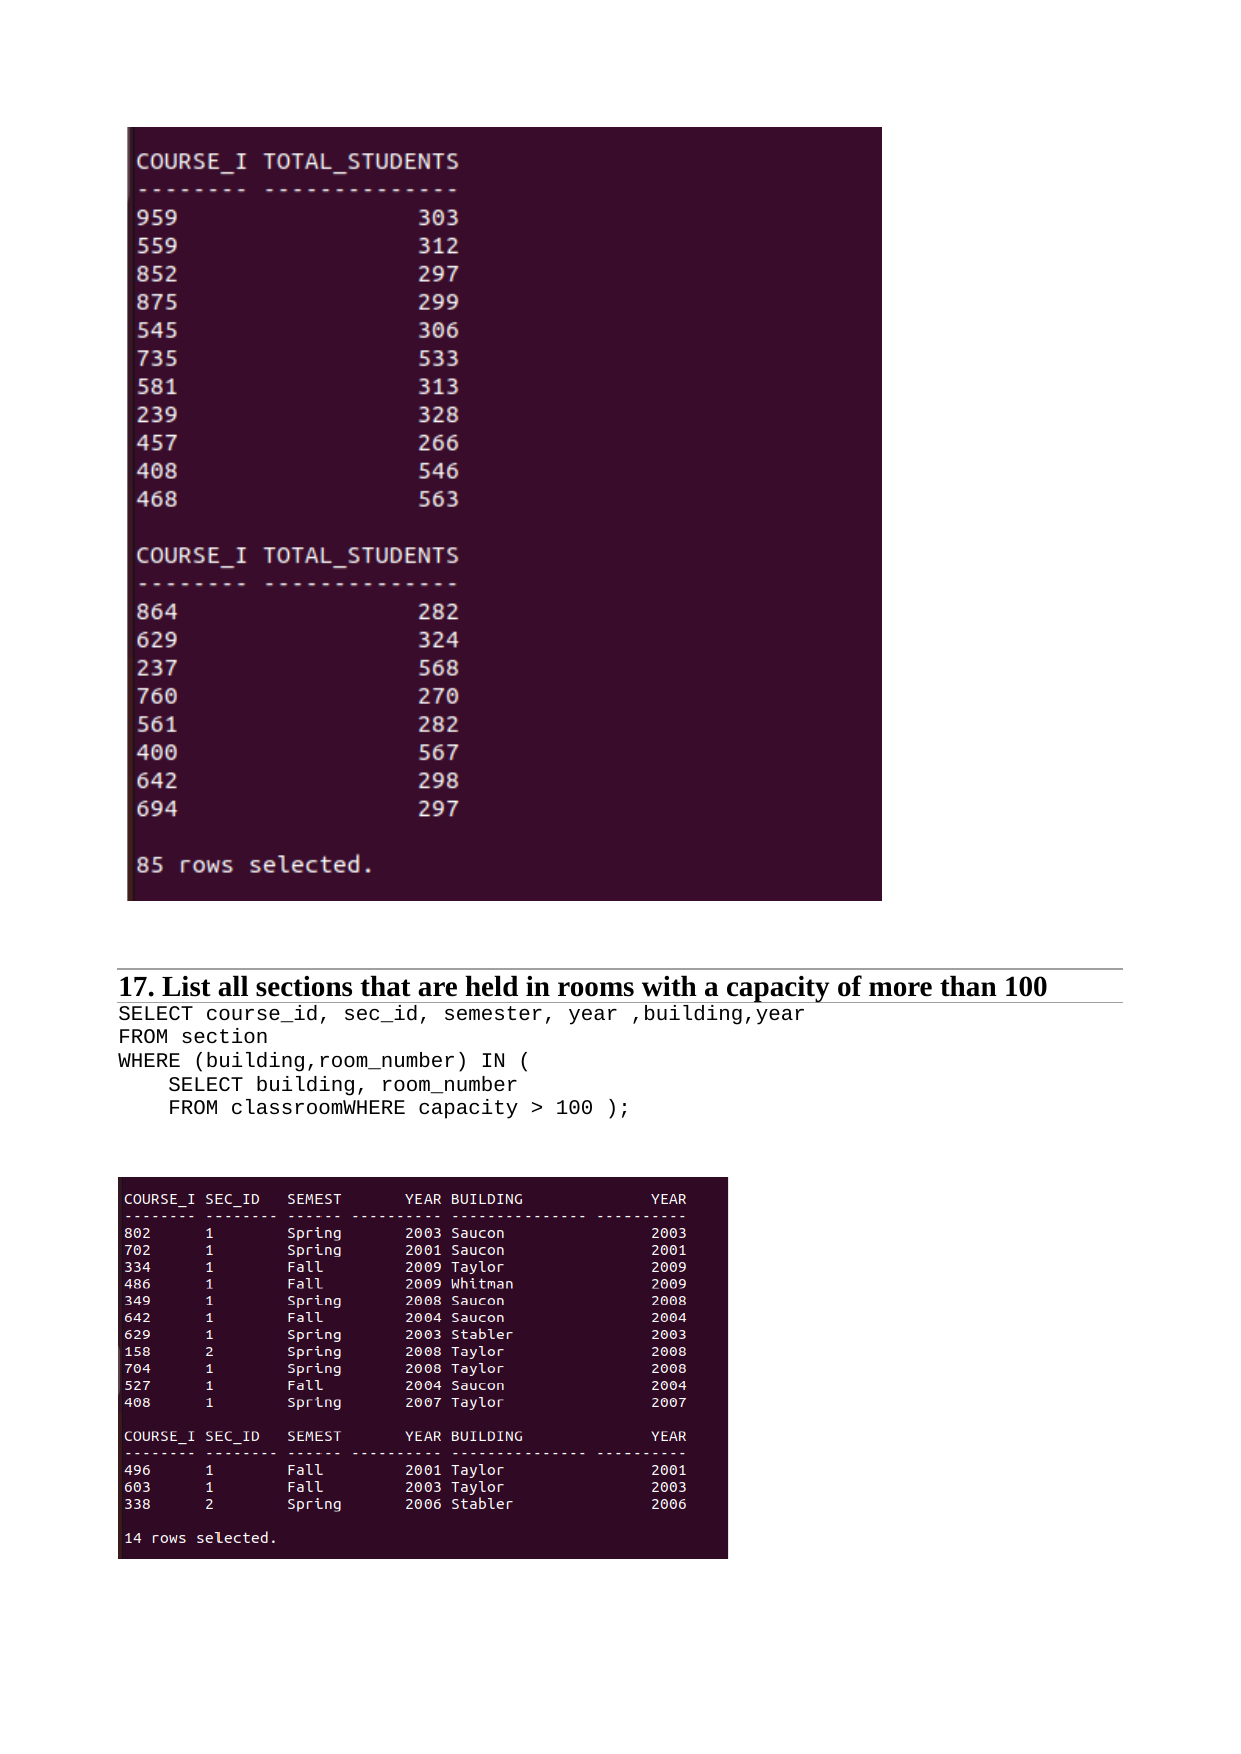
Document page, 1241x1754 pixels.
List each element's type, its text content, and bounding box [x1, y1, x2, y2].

text SELECT course_id, sec_id, semester, year ,building,year [118, 1003, 1122, 1026]
text WHERE (building,room_number) IN ( [118, 1050, 1122, 1073]
text SELECT building, room_number [118, 1073, 1122, 1097]
text FROM section [118, 1026, 1122, 1050]
text FROM classroomWHERE capacity > 100 ); [118, 1097, 1122, 1121]
subtitle 17. List all sections that are held in rooms with a capacity of more than 100 [118, 970, 1122, 1002]
